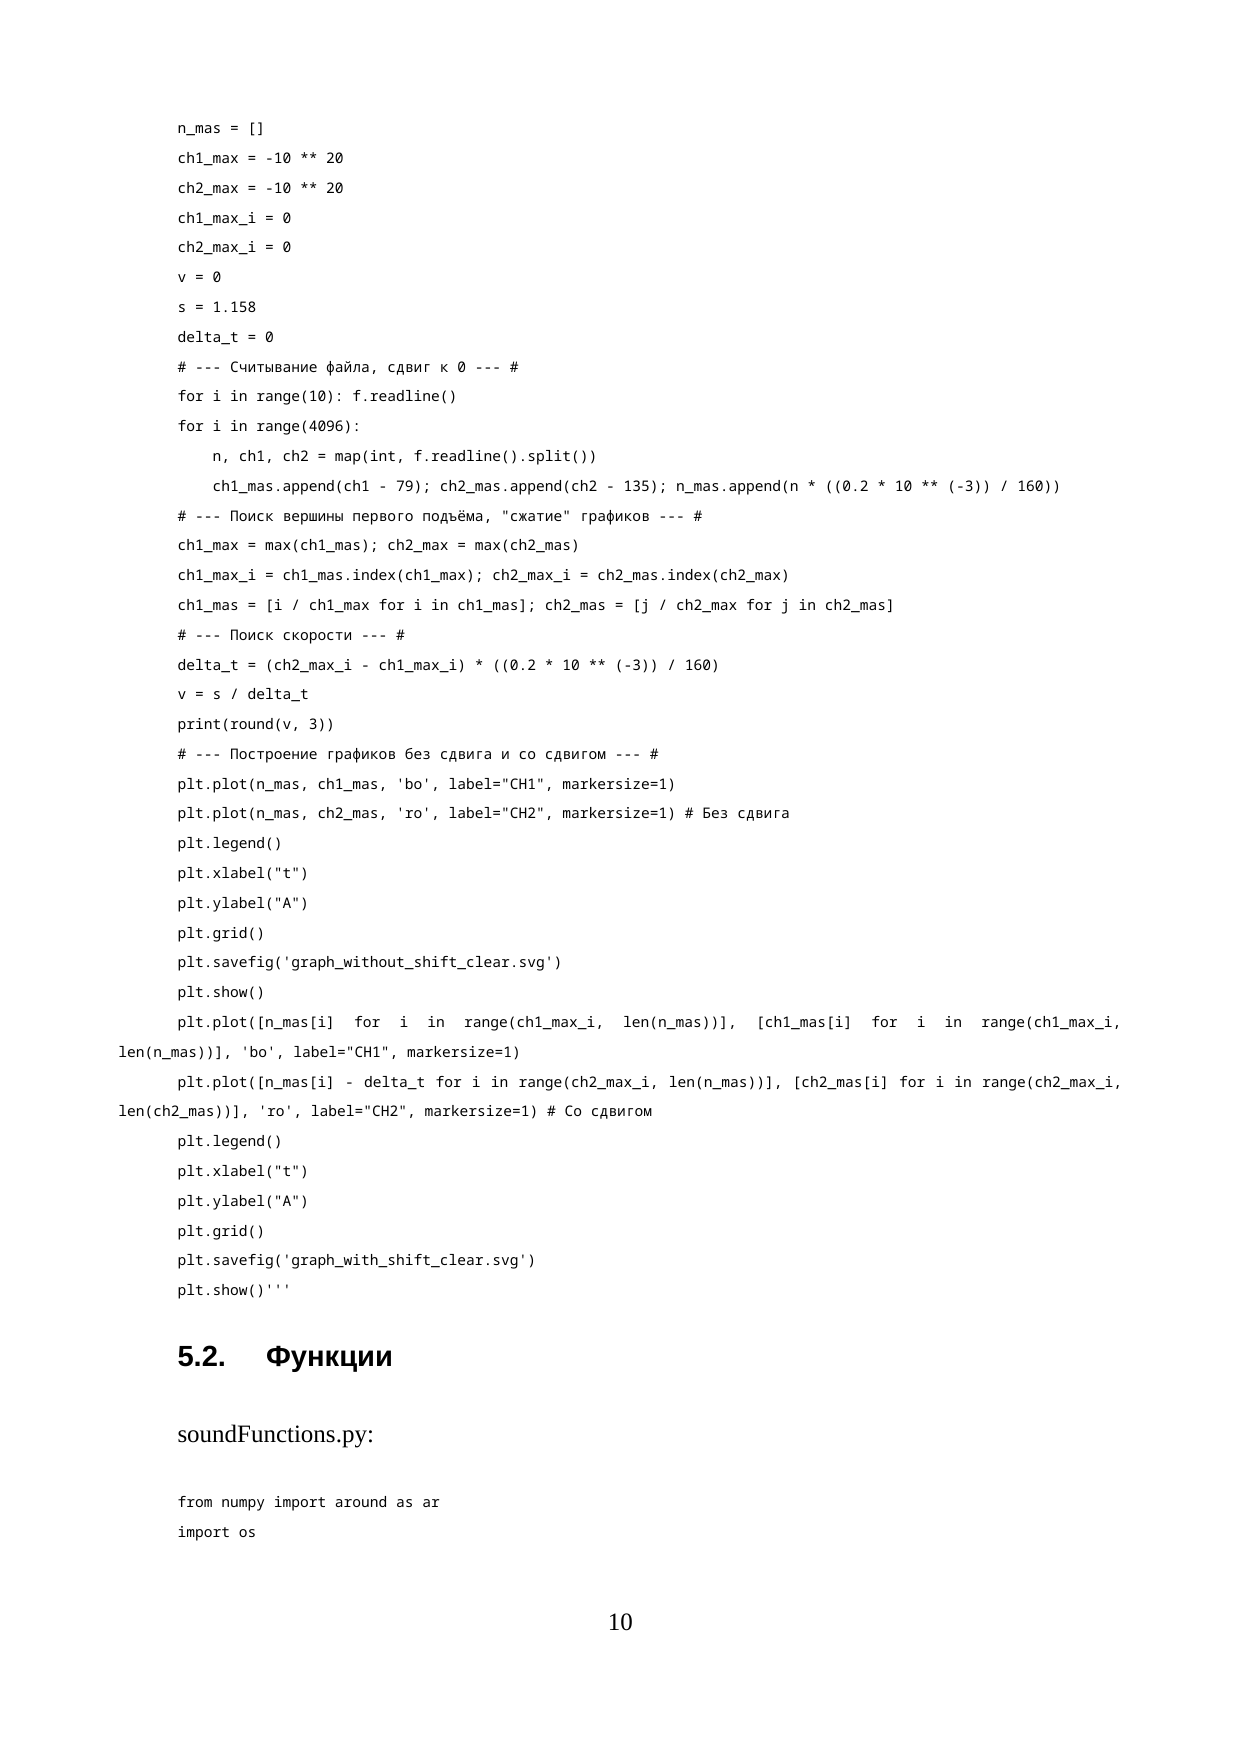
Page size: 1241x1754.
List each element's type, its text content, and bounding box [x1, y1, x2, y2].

text # --- Поиск скорости --- # [118, 624, 1122, 644]
text # --- Построение графиков без сдвига и со сдвигом --- # [118, 744, 1122, 764]
text plt.grid() [118, 1220, 1122, 1240]
text from numpy import around as ar [118, 1492, 1122, 1512]
text ch1_max = max(ch1_mas); ch2_max = max(ch2_mas) [118, 535, 1122, 555]
text ch1_mas.append(ch1 - 79); ch2_mas.append(ch2 - 135); n_mas.append(n * ((0.2 * 10 ** (-3)) / 160)) [118, 476, 1122, 496]
text plt.plot([n_mas[i] for i in range(ch1_max_i, len(n_mas))], [ch1_mas[i] for i in range(ch1_max_i, len(n_mas))], 'bo', label="CH1", markersize=1) [118, 1012, 1122, 1062]
text print(round(v, 3)) [118, 714, 1122, 734]
text # --- Считывание файла, сдвиг к 0 --- # [118, 356, 1122, 376]
text delta_t = (ch2_max_i - ch1_max_i) * ((0.2 * 10 ** (-3)) / 160) [118, 654, 1122, 674]
text plt.legend() [118, 1131, 1122, 1151]
text soundFunctions.py: [118, 1419, 1122, 1448]
text n, ch1, ch2 = map(int, f.readline().split()) [118, 446, 1122, 466]
text s = 1.158 [118, 297, 1122, 317]
text plt.plot(n_mas, ch2_mas, 'ro', label="CH2", markersize=1) # Без сдвига [118, 803, 1122, 823]
text plt.plot([n_mas[i] - delta_t for i in range(ch2_max_i, len(n_mas))], [ch2_mas[i] for i in range(ch2_max_i, len(ch2_mas))], 'ro', label="CH2", markersize=1) # Со сдвигом [118, 1071, 1122, 1121]
text plt.show()''' [118, 1280, 1122, 1300]
subtitle Функции [118, 1339, 1122, 1373]
text for i in range(4096): [118, 416, 1122, 436]
text plt.savefig('graph_without_shift_clear.svg') [118, 952, 1122, 972]
text plt.plot(n_mas, ch1_mas, 'bo', label="CH1", markersize=1) [118, 773, 1122, 793]
text plt.ylabel("A") [118, 893, 1122, 913]
text ch2_max_i = 0 [118, 237, 1122, 257]
text v = 0 [118, 267, 1122, 287]
text ch1_max_i = 0 [118, 207, 1122, 227]
text delta_t = 0 [118, 327, 1122, 347]
text ch1_max = -10 ** 20 [118, 148, 1122, 168]
text ch2_max = -10 ** 20 [118, 178, 1122, 198]
text plt.xlabel("t") [118, 1161, 1122, 1181]
text plt.ylabel("A") [118, 1191, 1122, 1211]
text plt.xlabel("t") [118, 863, 1122, 883]
text n_mas = [] [118, 118, 1122, 138]
text ch1_mas = [i / ch1_max for i in ch1_mas]; ch2_mas = [j / ch2_max for j in ch2_mas] [118, 595, 1122, 615]
text for i in range(10): f.readline() [118, 386, 1122, 406]
text v = s / delta_t [118, 684, 1122, 704]
text import os [118, 1522, 1122, 1542]
text plt.grid() [118, 922, 1122, 942]
text plt.legend() [118, 833, 1122, 853]
text plt.show() [118, 982, 1122, 1002]
text ch1_max_i = ch1_mas.index(ch1_max); ch2_max_i = ch2_mas.index(ch2_max) [118, 565, 1122, 585]
text # --- Поиск вершины первого подъёма, "сжатие" графиков --- # [118, 505, 1122, 525]
text plt.savefig('graph_with_shift_clear.svg') [118, 1250, 1122, 1270]
